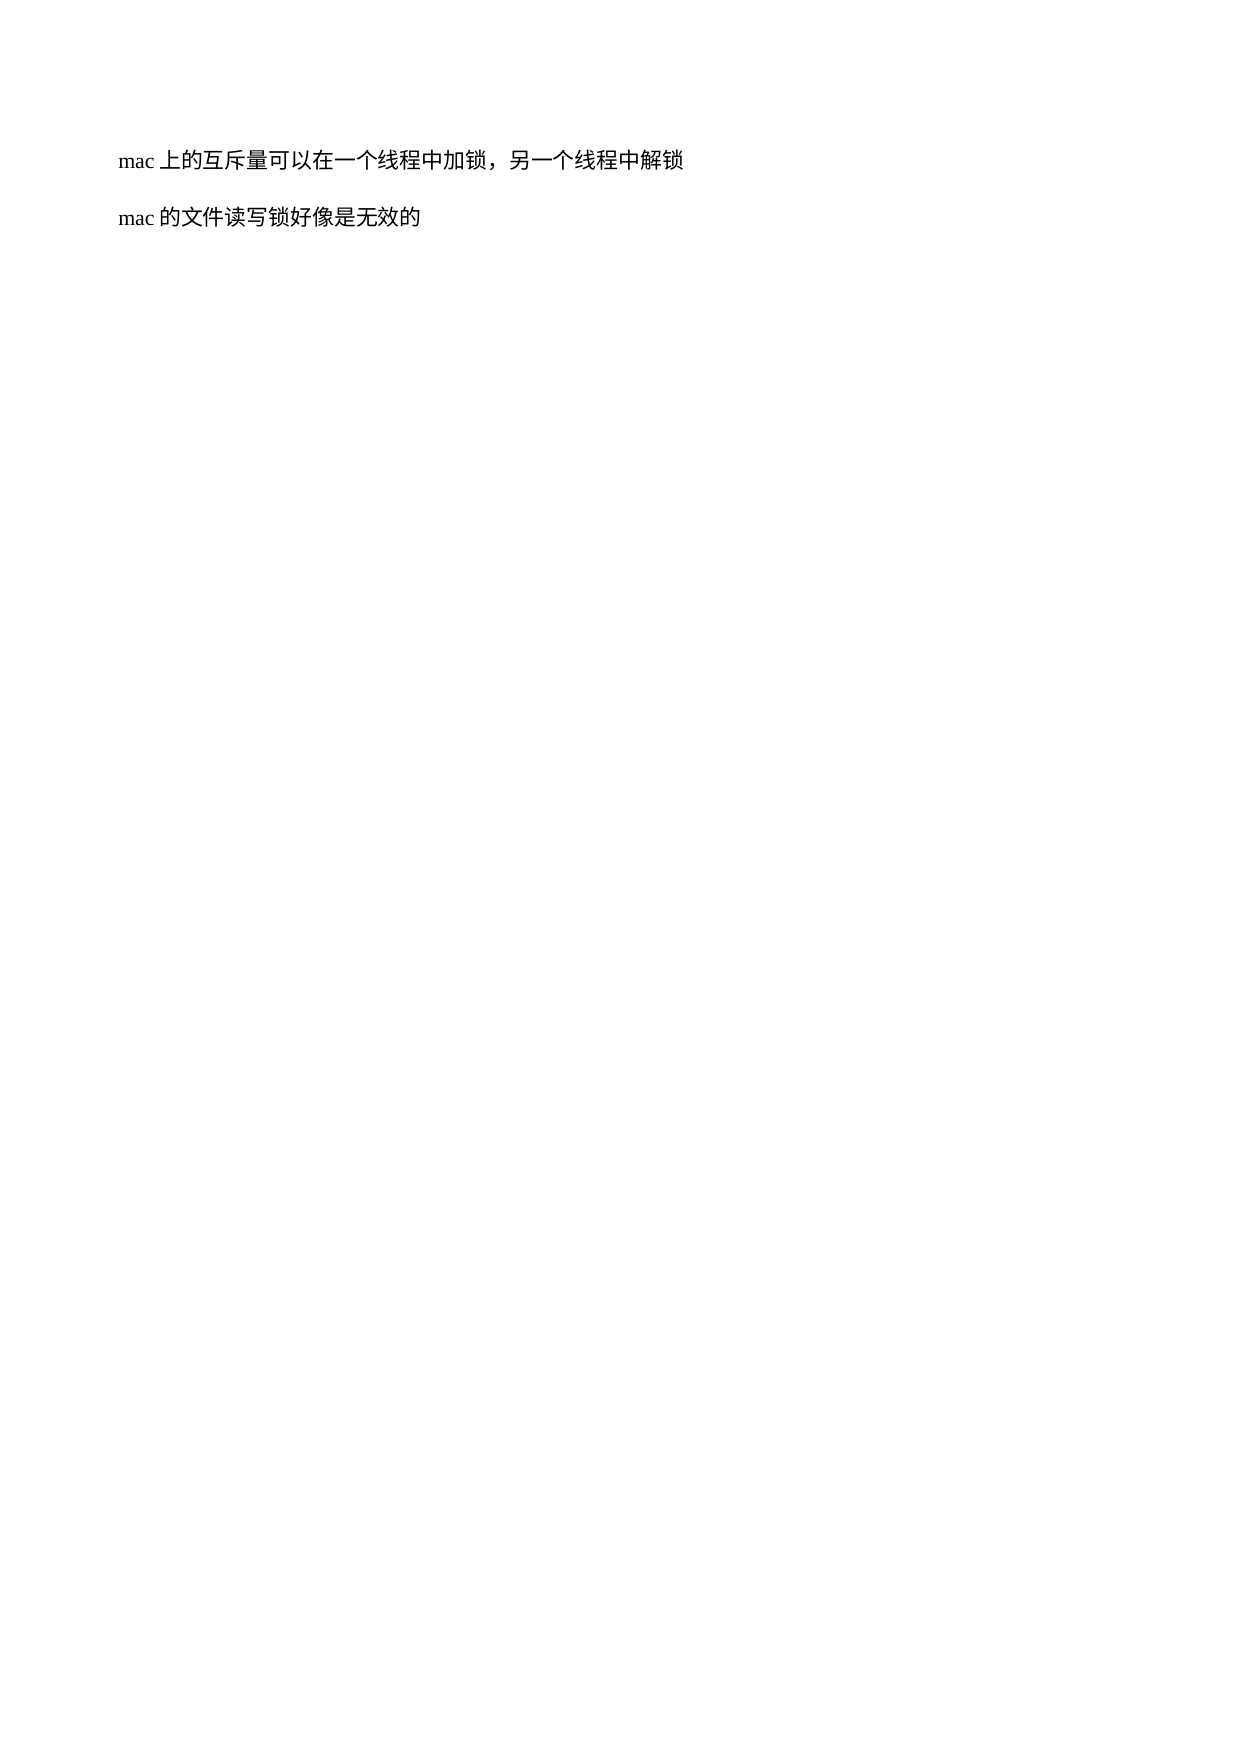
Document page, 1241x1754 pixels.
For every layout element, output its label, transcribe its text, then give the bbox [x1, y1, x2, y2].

text mac上的互斥量可以在一个线程中加锁，另一个线程中解锁 [118, 143, 1122, 175]
text mac的文件读写锁好像是无效的 [118, 200, 1122, 232]
